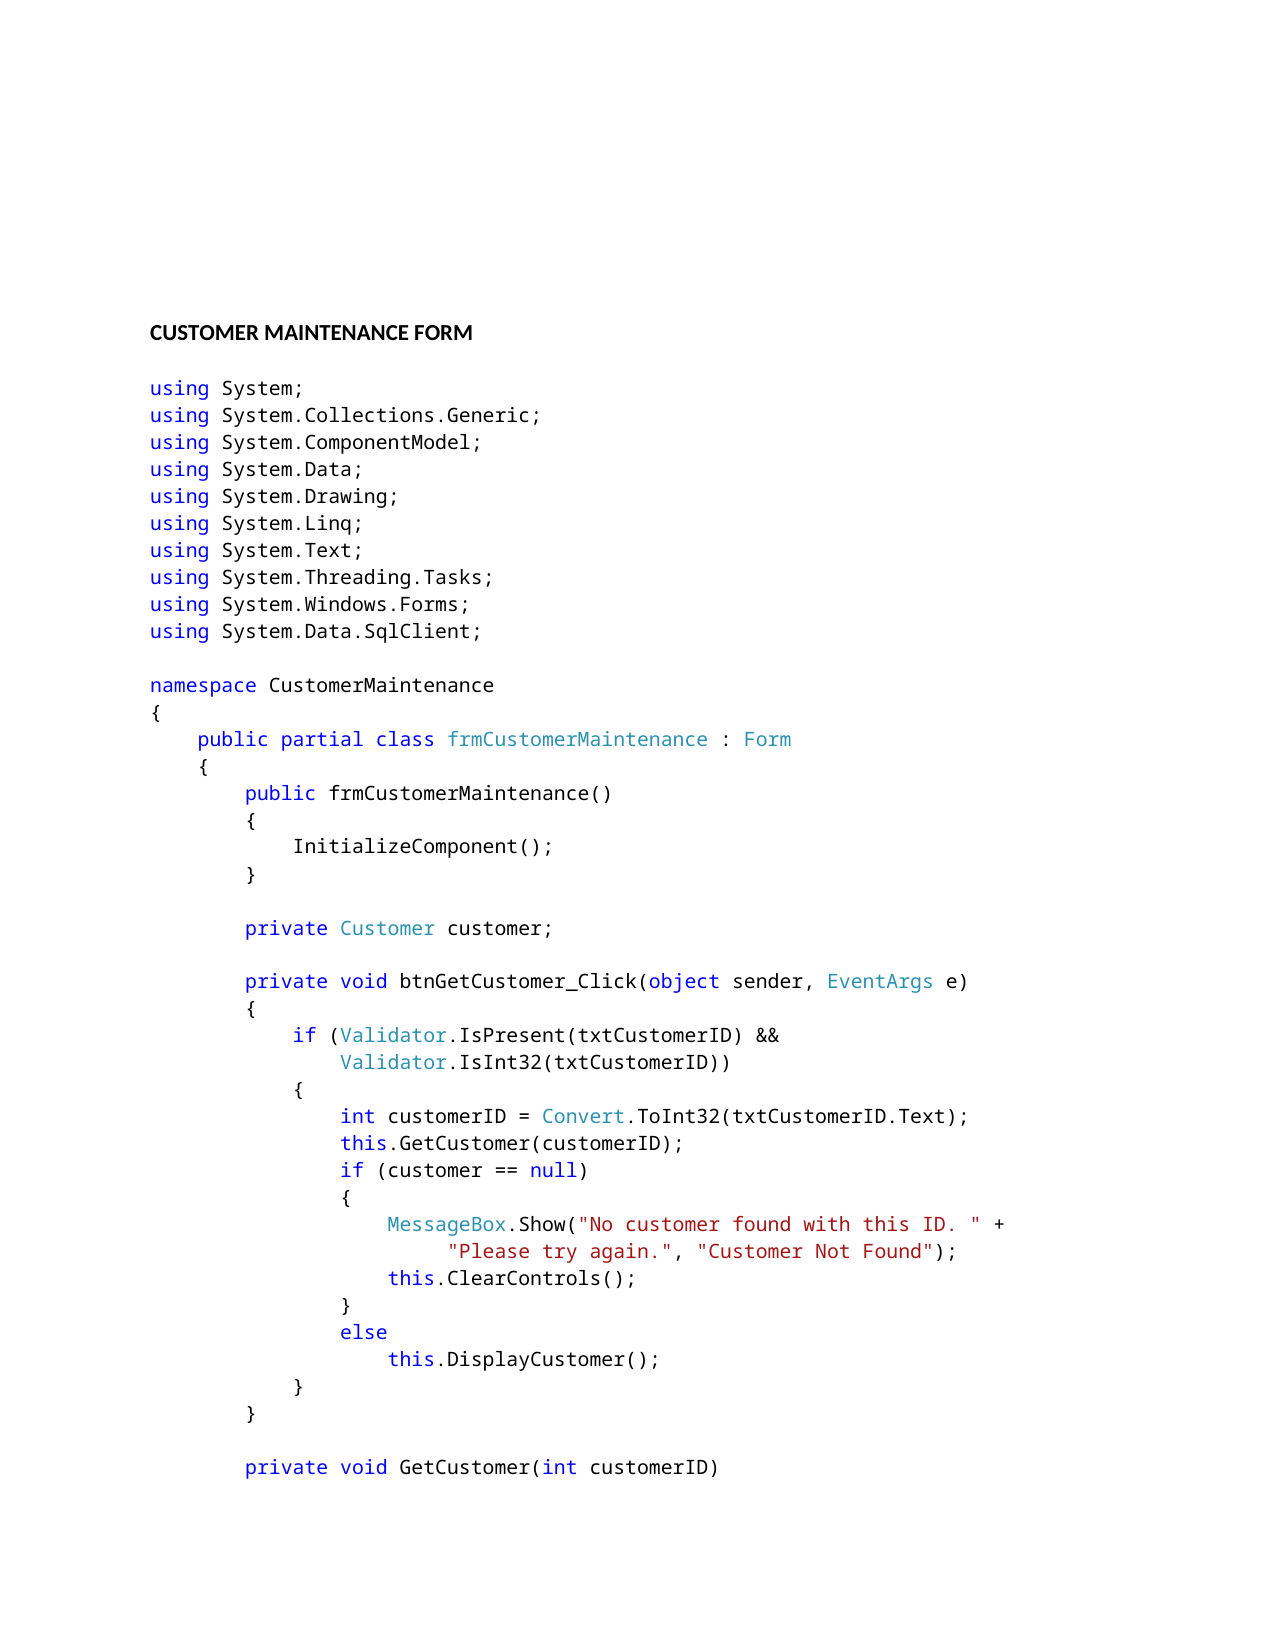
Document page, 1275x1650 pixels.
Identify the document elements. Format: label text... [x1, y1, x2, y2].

text using System.Text; [150, 536, 1125, 563]
text this.ClearControls(); [150, 1264, 1125, 1291]
text "Please try again.", "Customer Not Found"); [150, 1237, 1125, 1264]
text using System.Threading.Tasks; [150, 563, 1125, 590]
text using System.Data.SqlClient; [150, 617, 1125, 644]
text if (Validator.IsPresent(txtCustomerID) && [150, 1022, 1125, 1049]
text Validator.IsInt32(txtCustomerID)) [150, 1049, 1125, 1076]
text private Customer customer; [150, 914, 1125, 941]
text } [150, 1372, 1125, 1399]
text { [150, 1076, 1125, 1103]
text int customerID = Convert.ToInt32(txtCustomerID.Text); [150, 1103, 1125, 1129]
text public frmCustomerMaintenance() [150, 779, 1125, 806]
text MessageBox.Show("No customer found with this ID. " + [150, 1211, 1125, 1237]
text } [150, 1399, 1125, 1426]
text namespace CustomerMaintenance [150, 671, 1125, 698]
text using System.Linq; [150, 509, 1125, 536]
text using System.Data; [150, 455, 1125, 482]
text InitializeComponent(); [150, 833, 1125, 860]
text public partial class frmCustomerMaintenance : Form [150, 725, 1125, 752]
text using System.Windows.Forms; [150, 590, 1125, 617]
text CUSTOMER MAINTENANCE FORM [150, 318, 1125, 346]
text if (customer == null) [150, 1157, 1125, 1183]
text { [150, 698, 1125, 725]
text using System.ComponentModel; [150, 428, 1125, 455]
text { [150, 995, 1125, 1022]
text } [150, 860, 1125, 887]
text this.DisplayCustomer(); [150, 1345, 1125, 1372]
text using System; [150, 374, 1125, 401]
text private void btnGetCustomer_Click(object sender, EventArgs e) [150, 968, 1125, 995]
text private void GetCustomer(int customerID) [150, 1453, 1125, 1480]
text { [150, 752, 1125, 779]
text using System.Drawing; [150, 482, 1125, 509]
text } [150, 1291, 1125, 1318]
text using System.Collections.Generic; [150, 401, 1125, 428]
text else [150, 1318, 1125, 1345]
text { [150, 1183, 1125, 1211]
text { [150, 806, 1125, 833]
text this.GetCustomer(customerID); [150, 1129, 1125, 1157]
